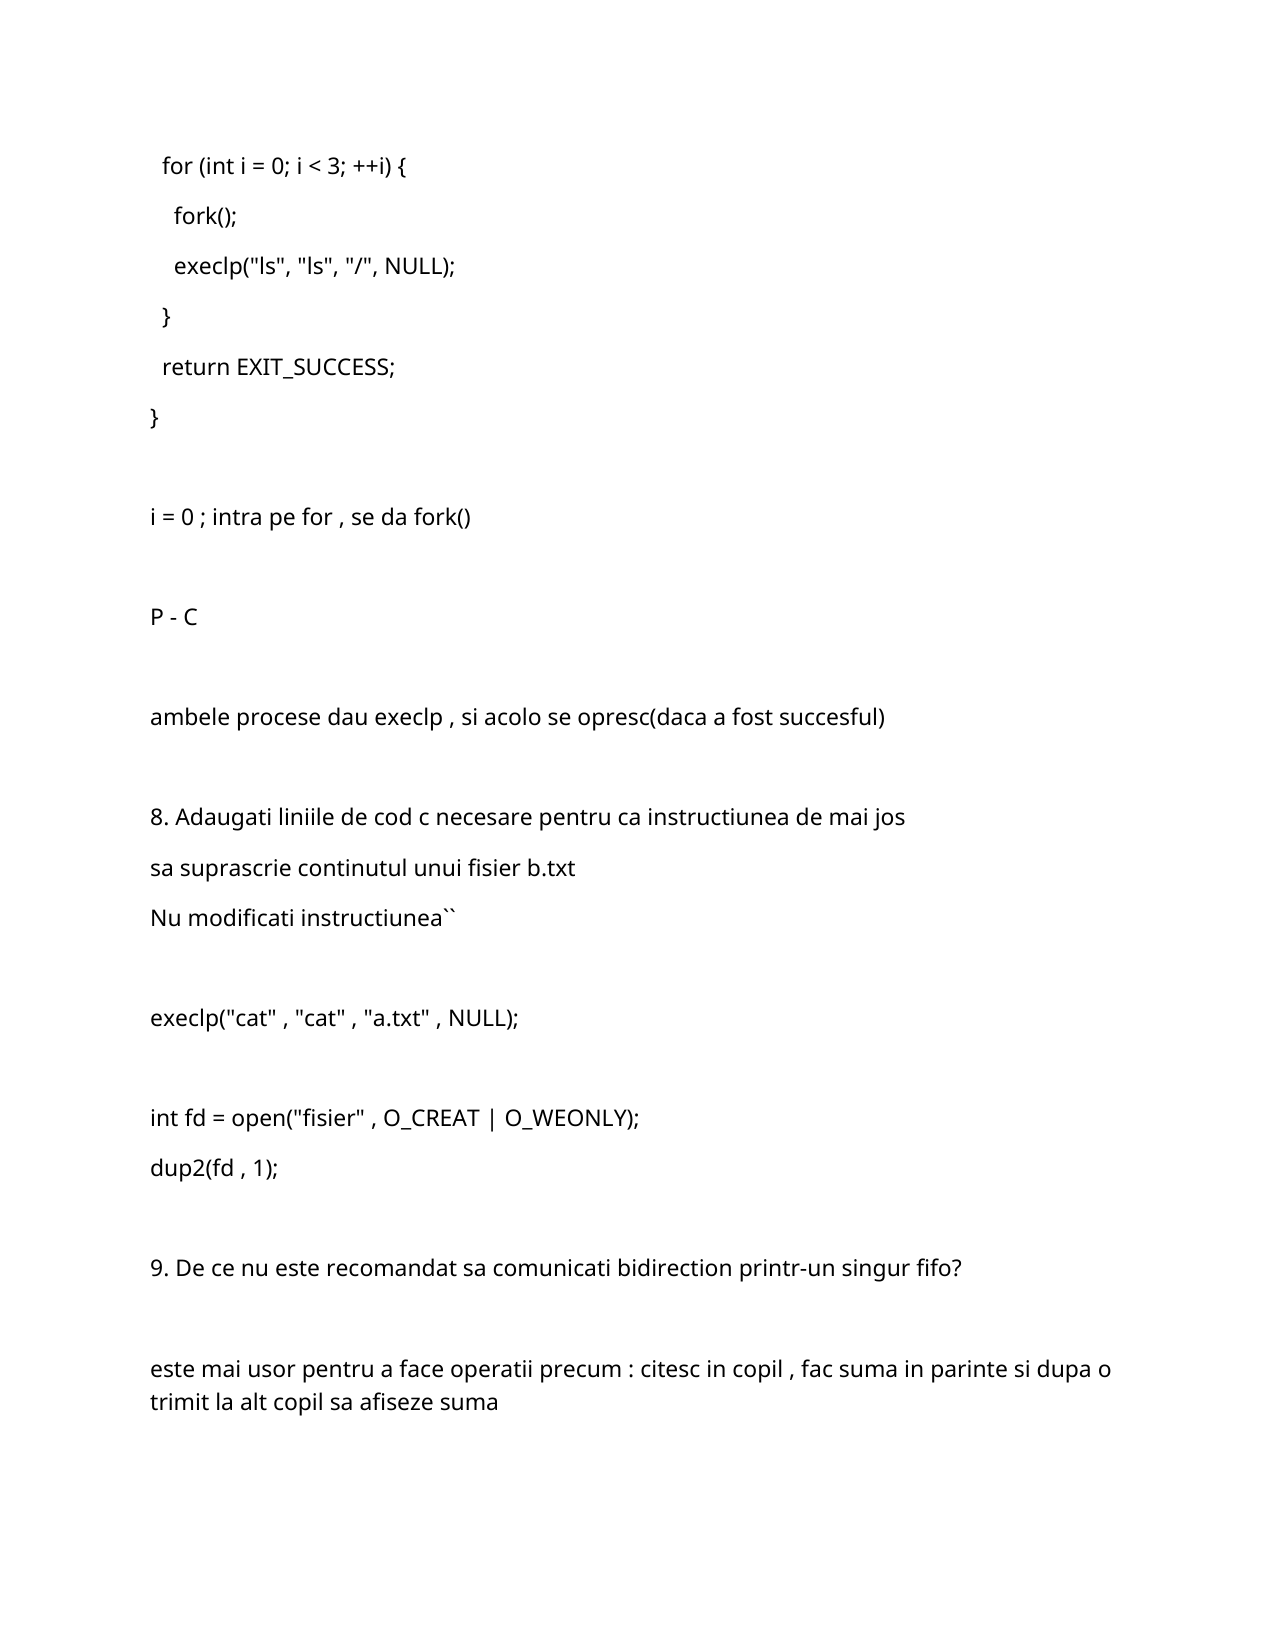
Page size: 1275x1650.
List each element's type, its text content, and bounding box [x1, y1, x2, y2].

text i = 0 ; intra pe for , se da fork() [150, 501, 1125, 532]
text } [150, 300, 1125, 332]
text P - C [150, 601, 1125, 632]
text } [150, 401, 1125, 432]
text execlp("cat" , "cat" , "a.txt" , NULL); [150, 1002, 1125, 1033]
text ambele procese dau execlp , si acolo se opresc(daca a fost succesful) [150, 701, 1125, 732]
text int fd = open("fisier" , O_CREAT | O_WEONLY); [150, 1102, 1125, 1133]
text Nu modificati instructiunea`` [150, 902, 1125, 933]
text execlp("ls", "ls", "/", NULL); [150, 250, 1125, 281]
text fork(); [150, 200, 1125, 231]
text 8. Adaugati liniile de cod c necesare pentru ca instructiunea de mai jos [150, 801, 1125, 833]
text return EXIT_SUCCESS; [150, 350, 1125, 382]
text 9. De ce nu este recomandat sa comunicati bidirection printr-un singur fifo? [150, 1252, 1125, 1283]
text dup2(fd , 1); [150, 1152, 1125, 1183]
text for (int i = 0; i < 3; ++i) { [150, 150, 1125, 181]
text este mai usor pentru a face operatii precum : citesc in copil , fac suma in parinte si dupa o trimit la alt copil sa afiseze suma [150, 1352, 1125, 1417]
text sa suprascrie continutul unui fisier b.txt [150, 851, 1125, 883]
